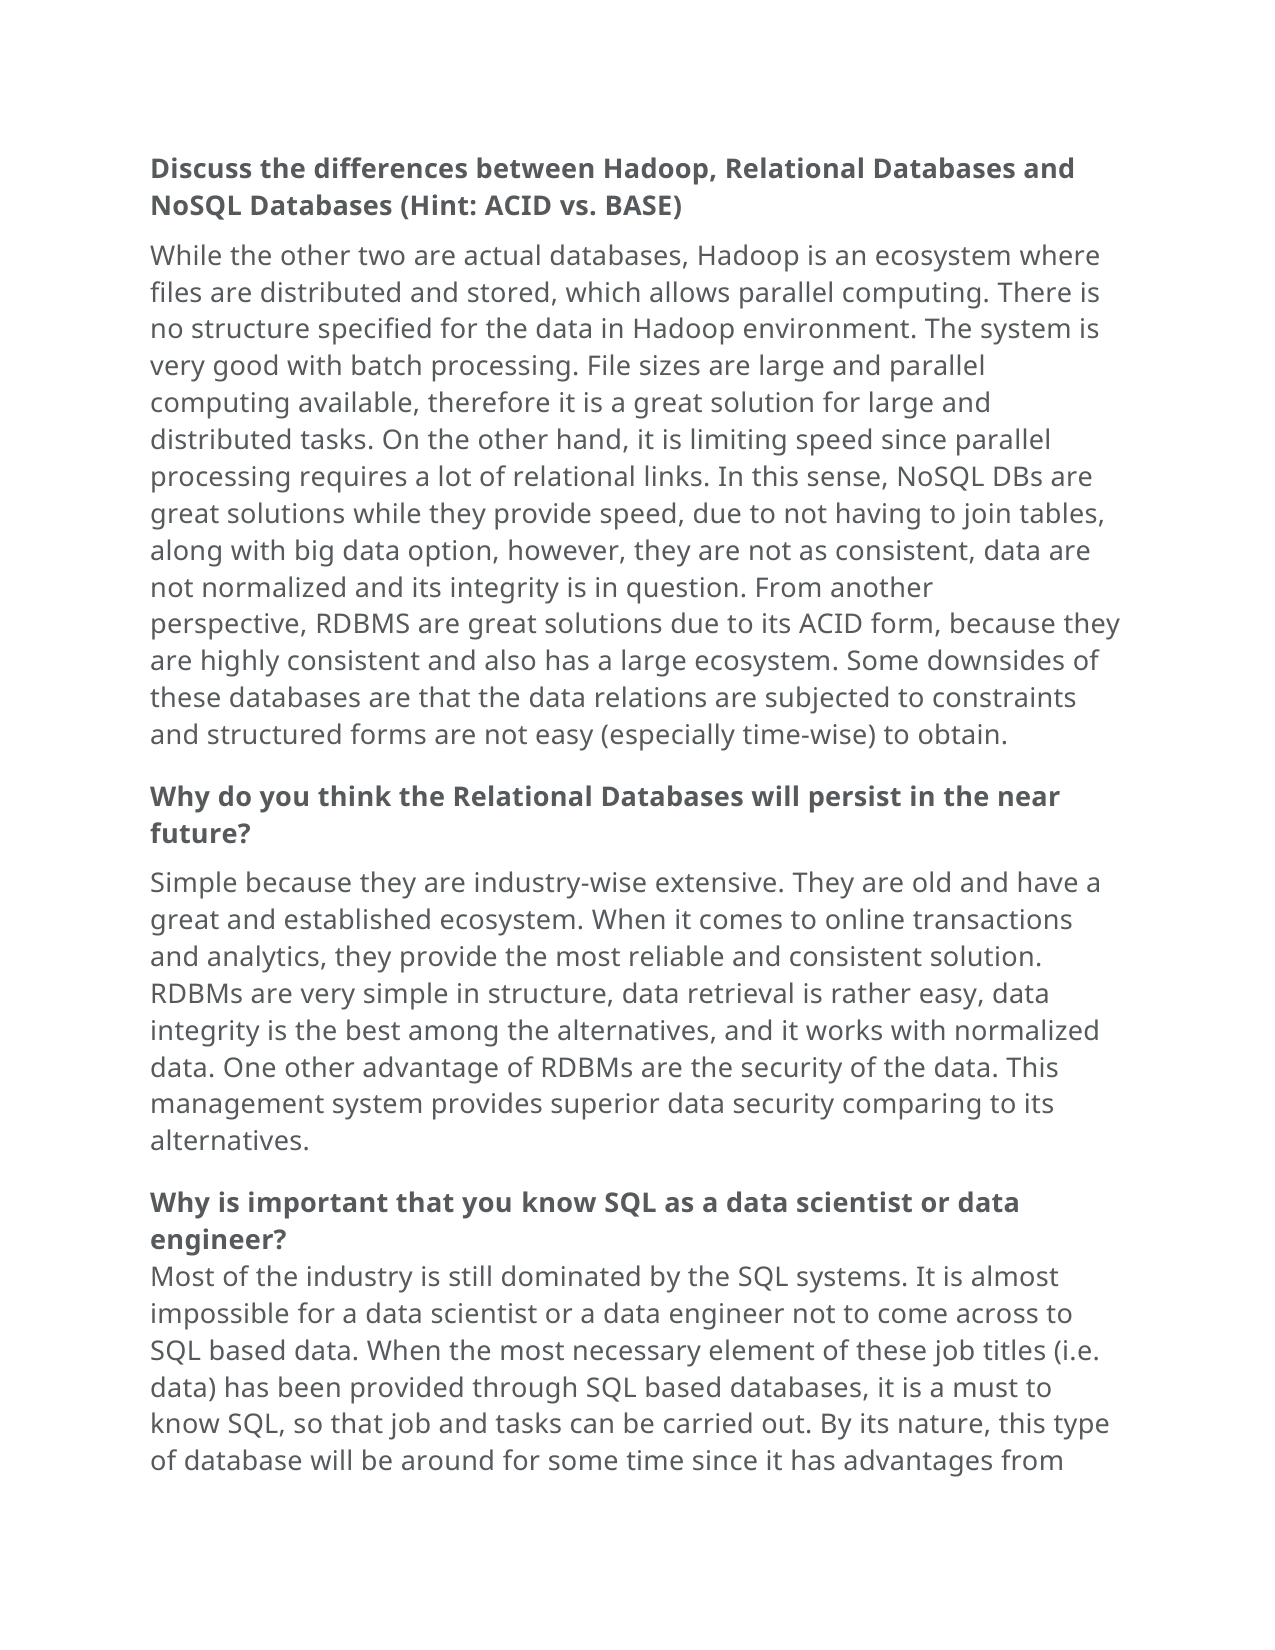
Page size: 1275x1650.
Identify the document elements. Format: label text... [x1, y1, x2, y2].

text Discuss the differences between Hadoop, Relational Databases and NoSQL Databases (Hint: ACID vs. BASE) [150, 150, 1125, 224]
text Why is important that you know SQL as a data scientist or data engineer? [150, 1184, 1125, 1257]
text Most of the industry is still dominated by the SQL systems. It is almost impossible for a data scientist or a data engineer not to come across to SQL based data. When the most necessary element of these job titles (i.e. data) has been provided through SQL based databases, it is a must to know SQL, so that job and tasks can be carried out. By its nature, this type of database will be around for some time since it has advantages from [150, 1257, 1125, 1479]
text While the other two are actual databases, Hadoop is an ecosystem where files are distributed and stored, which allows parallel computing. There is no structure specified for the data in Hadoop environment. The system is very good with batch processing. File sizes are large and parallel computing available, therefore it is a great solution for large and distributed tasks. On the other hand, it is limiting speed since parallel processing requires a lot of relational links. In this sense, NoSQL DBs are great solutions while they provide speed, due to not having to join tables, along with big data option, however, they are not as consistent, data are not normalized and its integrity is in question. From another perspective, RDBMS are great solutions due to its ACID form, because they are highly consistent and also has a large ecosystem. Some downsides of these databases are that the data relations are subjected to constraints and structured forms are not easy (especially time-wise) to obtain. [150, 236, 1125, 752]
text Simple because they are industry-wise extensive. They are old and have a great and established ecosystem. When it comes to online transactions and analytics, they provide the most reliable and consistent solution. RDBMs are very simple in structure, data retrieval is rather easy, data integrity is the best among the alternatives, and it works with normalized data. One other advantage of RDBMs are the security of the data. This management system provides superior data security comparing to its alternatives. [150, 864, 1125, 1159]
text Why do you think the Relational Databases will persist in the near future? [150, 777, 1125, 851]
